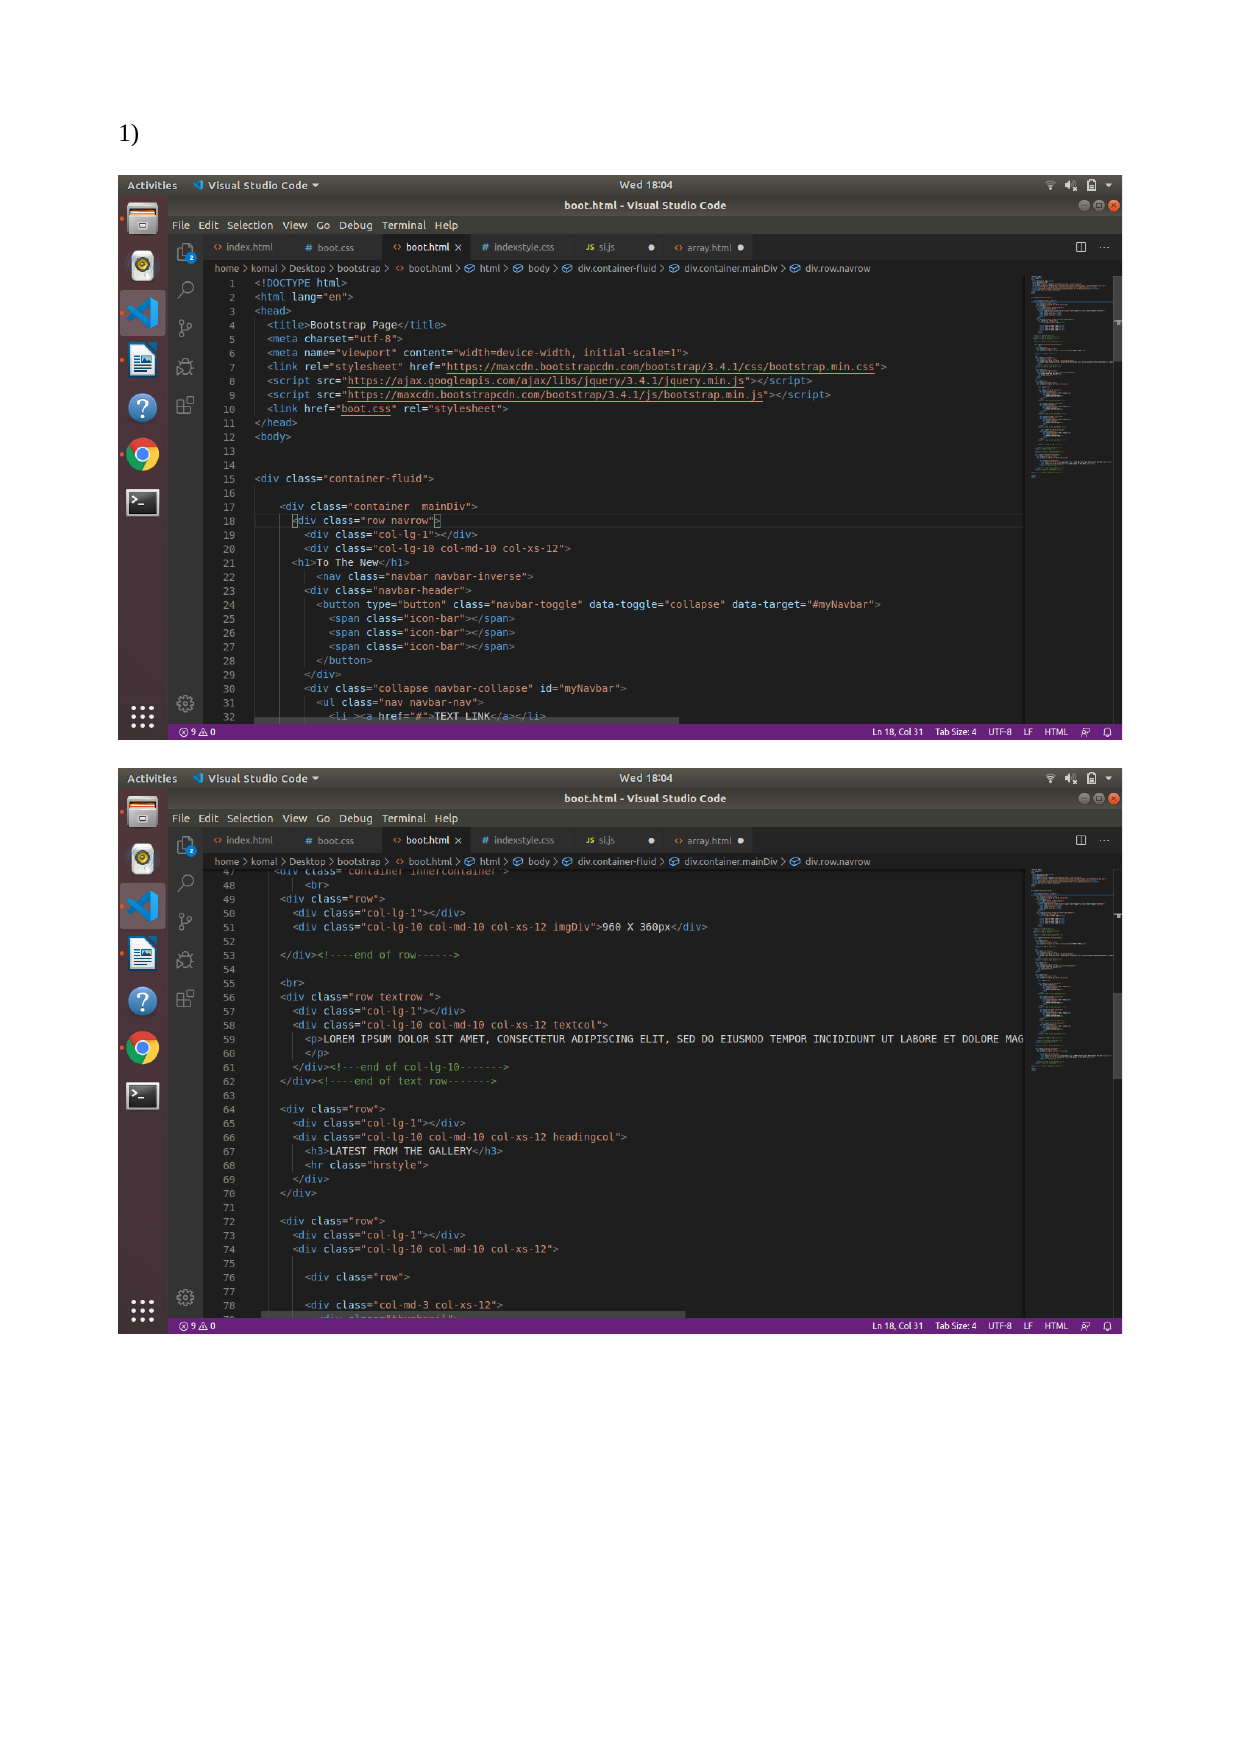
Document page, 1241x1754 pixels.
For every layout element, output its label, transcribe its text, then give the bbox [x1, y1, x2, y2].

picture [118, 175, 1123, 740]
text 1) [118, 118, 1122, 147]
picture [118, 768, 1123, 1334]
